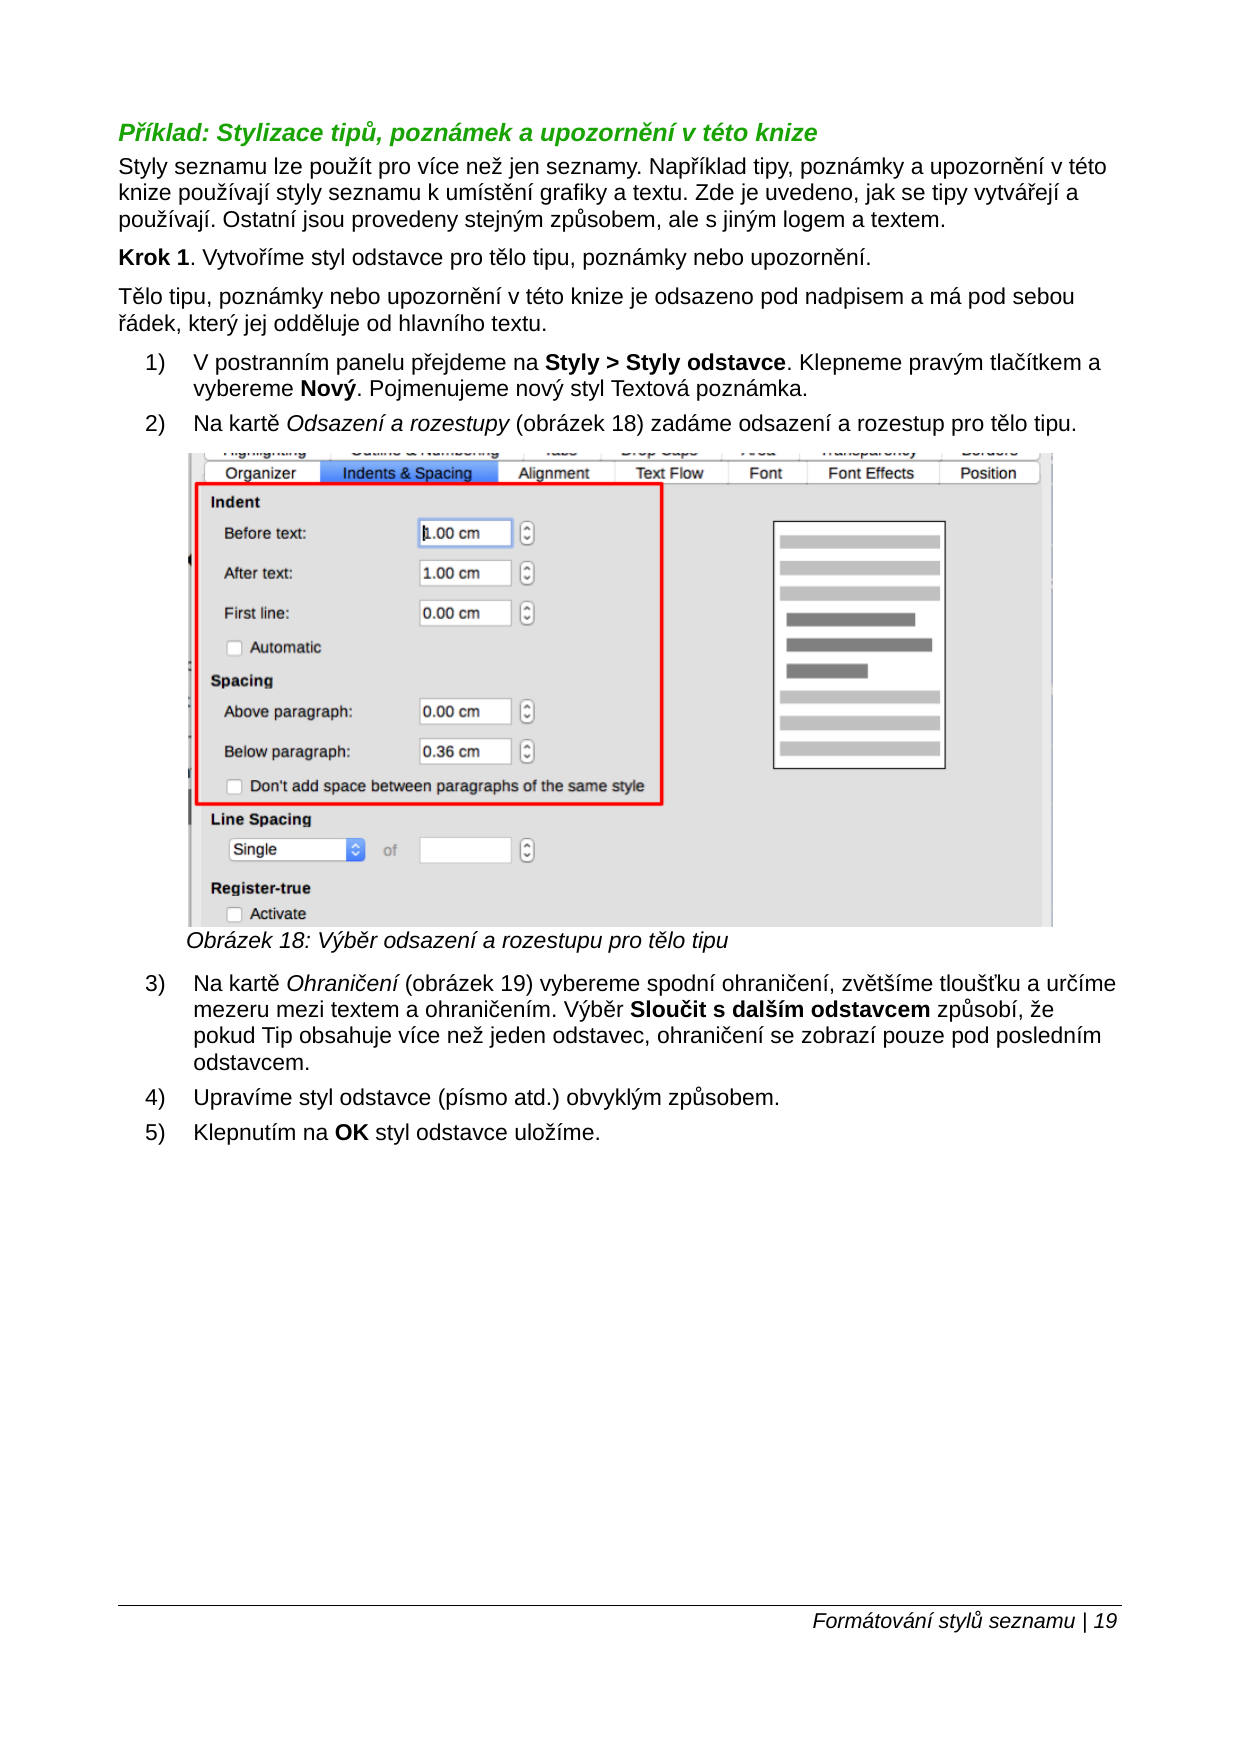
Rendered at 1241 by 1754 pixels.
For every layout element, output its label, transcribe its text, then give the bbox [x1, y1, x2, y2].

subtitle Příklad: Stylizace tipů, poznámek a upozornění v této knize [118, 118, 1122, 147]
list Upravíme styl odstavce (písmo atd.) obvyklým způsobem. [165, 1084, 1122, 1110]
text Tělo tipu, poznámky nebo upozornění v této knize je odsazeno pod nadpisem a má pod sebou řádek, který jej odděluje od hlavního textu. [118, 283, 1122, 336]
list Na kartě Ohraničení (obrázek 19) vybereme spodní ohraničení, zvětšíme tloušťku a určíme mezeru mezi textem a ohraničením. Výběr Sloučit s dalším odstavcem způsobí, že pokud Tip obsahuje více než jeden odstavec, ohraničení se zobrazí pouze pod posledním odstavcem. [165, 969, 1122, 1075]
picture [187, 453, 1053, 927]
text Styly seznamu lze použít pro více než jen seznamy. Například tipy, poznámky a upozornění v této knize používají styly seznamu k umístění grafiky a textu. Zde je uvedeno, jak se tipy vytvářejí a používají. Ostatní jsou provedeny stejným způsobem, ale s jiným logem a textem. [118, 153, 1122, 232]
text Krok 1. Vytvoříme styl odstavce pro tělo tipu, poznámky nebo upozornění. [118, 244, 1122, 271]
list Na kartě Odsazení a rozestupy (obrázek 18) zadáme odsazení a rozestup pro tělo tipu. [165, 410, 1122, 436]
list V postranním panelu přejdeme na Styly > Styly odstavce. Klepneme pravým tlačítkem a vybereme Nový. Pojmenujeme nový styl Textová poznámka. [165, 348, 1122, 401]
text Obrázek 18: Výběr odsazení a rozestupu pro tělo tipu [186, 448, 1054, 953]
list Klepnutím na OK styl odstavce uložíme. [165, 1119, 1122, 1145]
